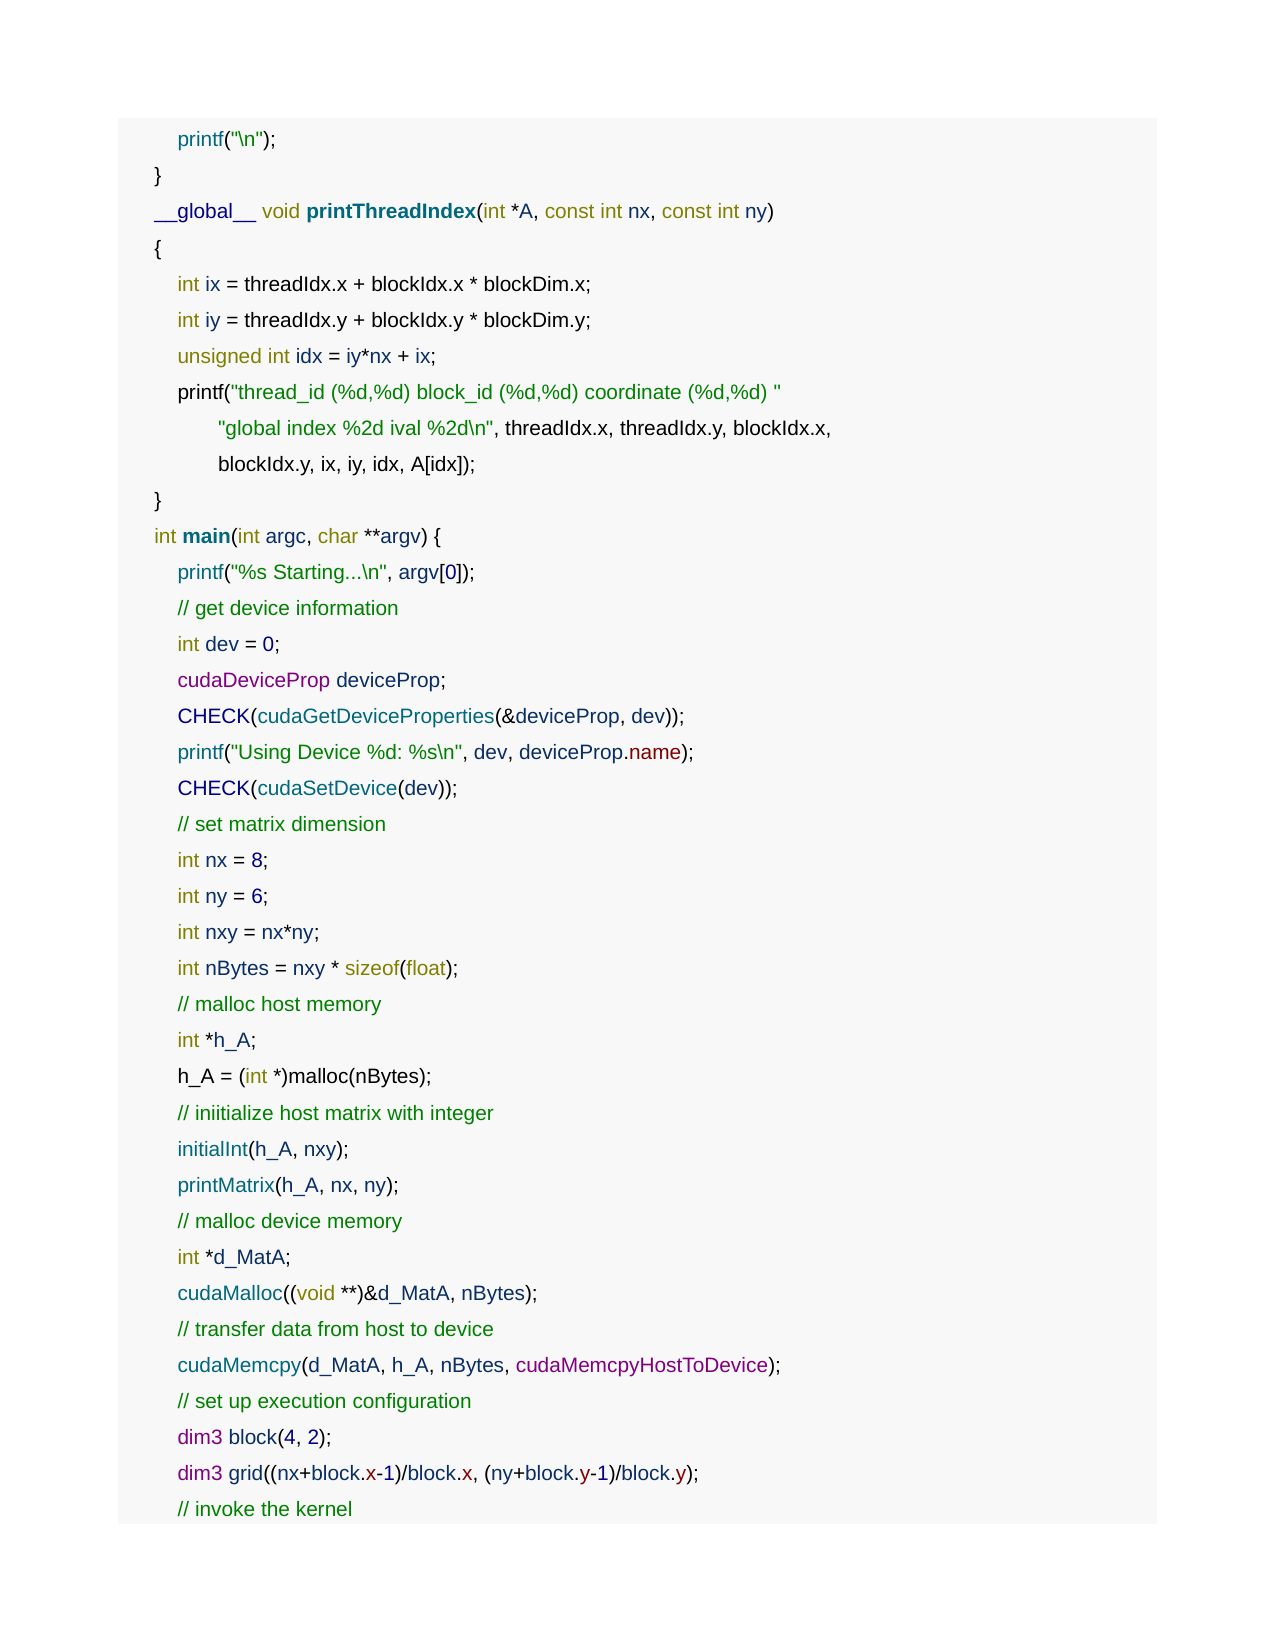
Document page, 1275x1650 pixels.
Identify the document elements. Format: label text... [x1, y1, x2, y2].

text // set up execution configuration [118, 1379, 1157, 1416]
text // malloc device memory [118, 1199, 1157, 1235]
text // transfer data from host to device [118, 1307, 1157, 1343]
text cudaMalloc((void **)&d_MatA, nBytes); [118, 1271, 1157, 1307]
text blockIdx.y, ix, iy, idx, A[idx]); [118, 442, 1157, 478]
text // get device information [118, 587, 1157, 623]
text int nxy = nx*ny; [118, 911, 1157, 947]
text printf("%s Starting...\n", argv[0]); [118, 551, 1157, 587]
text cudaMemcpy(d_MatA, h_A, nBytes, cudaMemcpyHostToDevice); [118, 1343, 1157, 1379]
text int ix = threadIdx.x + blockIdx.x * blockDim.x; [118, 262, 1157, 298]
text printf("\n"); [118, 118, 1157, 154]
text int ny = 6; [118, 875, 1157, 911]
text printf("thread_id (%d,%d) block_id (%d,%d) coordinate (%d,%d) " [118, 370, 1157, 406]
text "global index %2d ival %2d\n", threadIdx.x, threadIdx.y, blockIdx.x, [118, 406, 1157, 442]
text __global__ void printThreadIndex(int *A, const int nx, const int ny) [118, 190, 1157, 226]
text h_A = (int *)malloc(nBytes); [118, 1055, 1157, 1091]
text // invoke the kernel [118, 1488, 1157, 1524]
text int *d_MatA; [118, 1235, 1157, 1271]
text int nBytes = nxy * sizeof(float); [118, 947, 1157, 983]
text dim3 block(4, 2); [118, 1416, 1157, 1452]
text int iy = threadIdx.y + blockIdx.y * blockDim.y; [118, 298, 1157, 334]
text CHECK(cudaSetDevice(dev)); [118, 767, 1157, 803]
text int dev = 0; [118, 623, 1157, 659]
text int main(int argc, char **argv) { [118, 514, 1157, 551]
text unsigned int idx = iy*nx + ix; [118, 334, 1157, 370]
text // malloc host memory [118, 983, 1157, 1019]
text cudaDeviceProp deviceProp; [118, 659, 1157, 695]
text { [118, 226, 1157, 262]
text // set matrix dimension [118, 803, 1157, 839]
text printf("Using Device %d: %s\n", dev, deviceProp.name); [118, 731, 1157, 767]
text initialInt(h_A, nxy); [118, 1127, 1157, 1163]
text printMatrix(h_A, nx, ny); [118, 1163, 1157, 1199]
text } [118, 478, 1157, 514]
text // iniitialize host matrix with integer [118, 1091, 1157, 1127]
text int nx = 8; [118, 839, 1157, 875]
text int *h_A; [118, 1019, 1157, 1055]
text CHECK(cudaGetDeviceProperties(&deviceProp, dev)); [118, 695, 1157, 731]
text dim3 grid((nx+block.x-1)/block.x, (ny+block.y-1)/block.y); [118, 1452, 1157, 1488]
text } [118, 154, 1157, 190]
